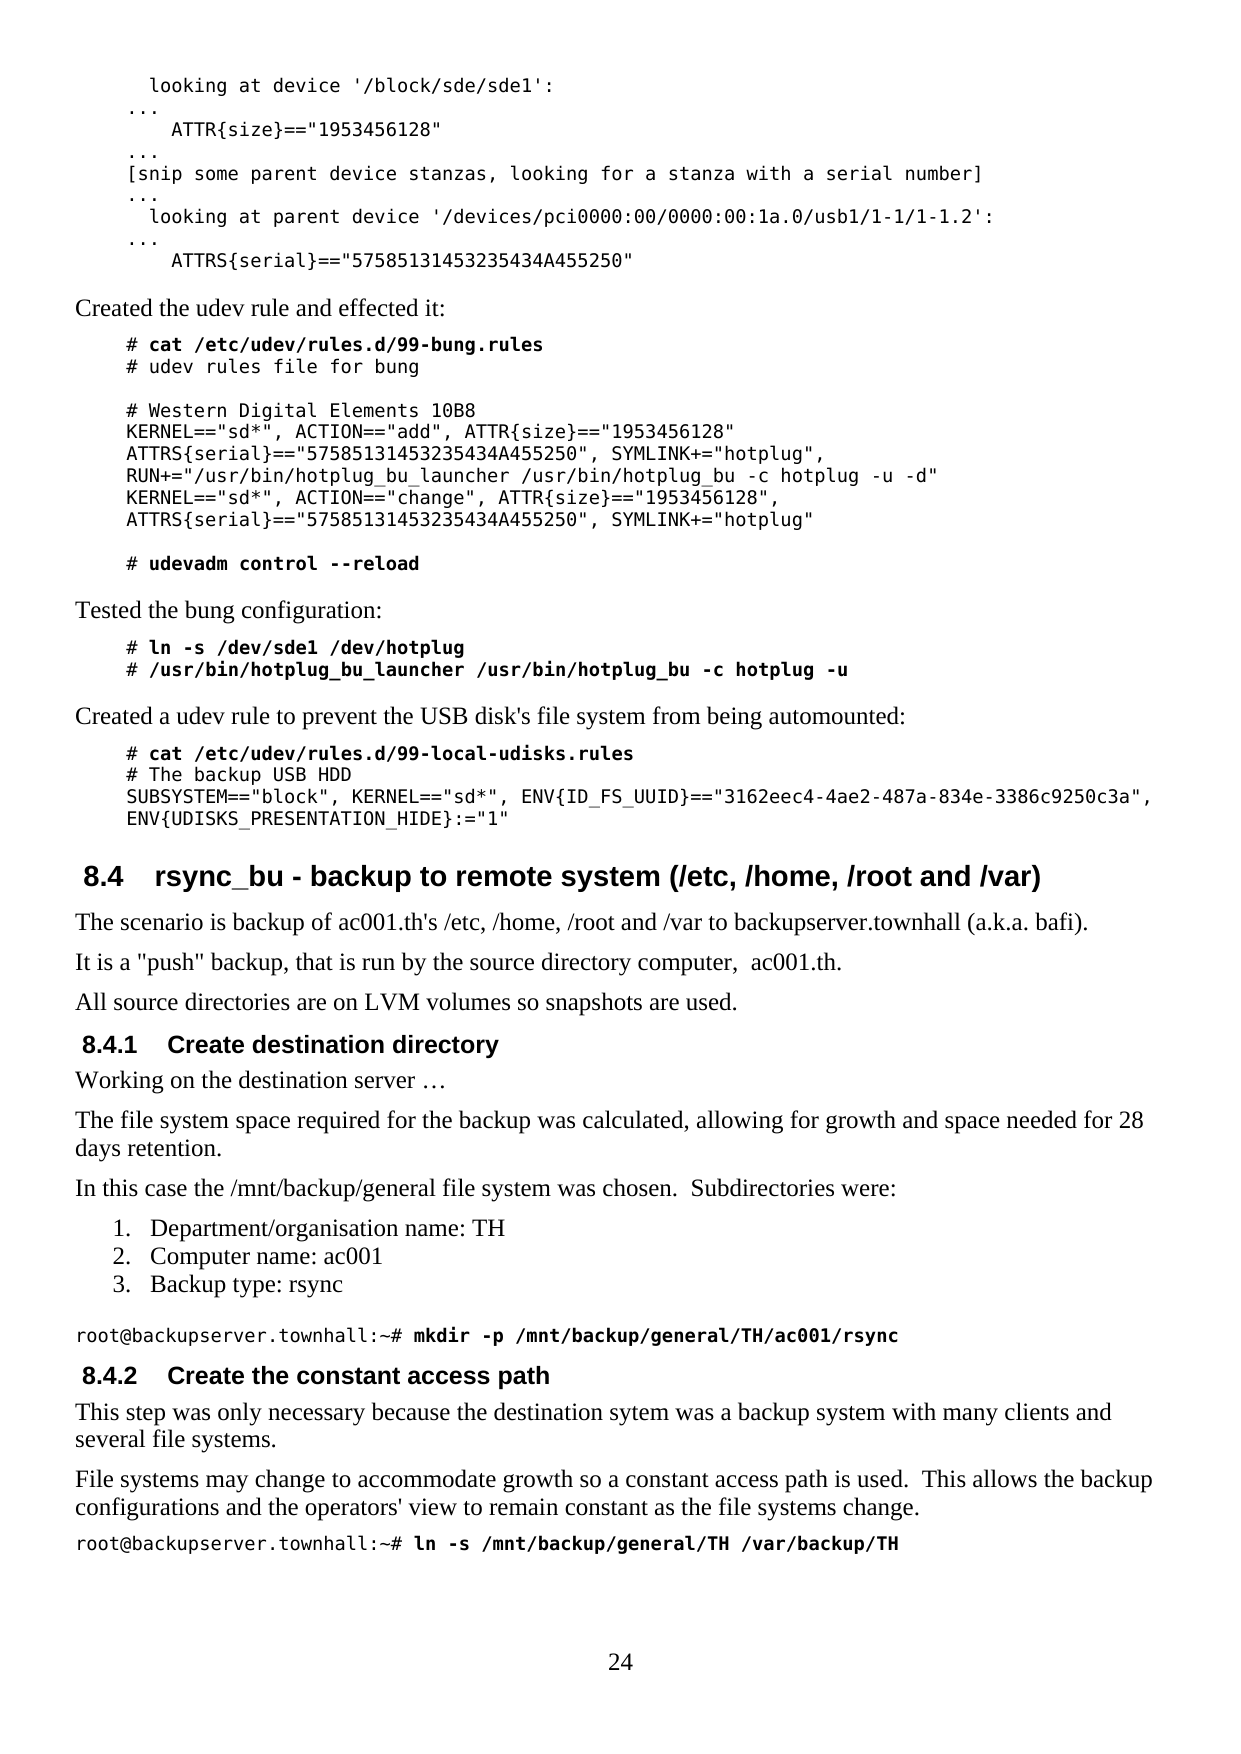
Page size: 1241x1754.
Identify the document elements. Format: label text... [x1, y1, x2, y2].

text It is a "push" backup, that is run by the source directory computer, ac001.th. [75, 948, 1166, 976]
text [snip some parent device stanzas, looking for a stanza with a serial number] [126, 162, 1166, 184]
text In this case the /mnt/backup/general file system was chosen. Subdirectories were: [75, 1174, 1166, 1202]
text Created the udev rule and effected it: [75, 294, 1166, 321]
text Working on the destination server … [75, 1066, 1166, 1094]
subtitle Create the constant access path [75, 1362, 1166, 1390]
text The file system space required for the backup was calculated, allowing for growth and space needed for 28 days retention. [75, 1106, 1166, 1162]
text KERNEL=="sd*", ACTION=="add", ATTR{size}=="1953456128" ATTRS{serial}=="57585131453235434A455250", SYMLINK+="hotplug", RUN+="/usr/bin/hotplug_bu_launcher /usr/bin/hotplug_bu -c hotplug -u -d" [126, 421, 1166, 487]
text ... [126, 97, 1166, 119]
text Tested the bung configuration: [75, 596, 1166, 624]
text SUBSYSTEM=="block", KERNEL=="sd*", ENV{ID_FS_UUID}=="3162eec4-4ae2-487a-834e-3386c9250c3a", ENV{UDISKS_PRESENTATION_HIDE}:="1" [126, 786, 1166, 830]
list Computer name: ac001 [112, 1242, 1166, 1270]
text # /usr/bin/hotplug_bu_launcher /usr/bin/hotplug_bu -c hotplug -u [126, 658, 1166, 680]
text # udev rules file for bung [126, 356, 1166, 378]
text # ln -s /dev/sde1 /dev/hotplug [126, 637, 1166, 658]
text # cat /etc/udev/rules.d/99-bung.rules [126, 334, 1166, 356]
text ... [126, 228, 1166, 250]
text root@backupserver.townhall:~# mkdir -p /mnt/backup/general/TH/ac001/rsync [75, 1325, 1166, 1347]
text File systems may change to accommodate growth so a constant access path is used. This allows the backup configurations and the operators' view to remain constant as the file systems change. [75, 1466, 1166, 1521]
text root@backupserver.townhall:~# ln -s /mnt/backup/general/TH /var/backup/TH [75, 1533, 1166, 1555]
text The scenario is backup of ac001.th's /etc, /home, /root and /var to backupserver.townhall (a.k.a. bafi). [75, 908, 1166, 935]
text ATTRS{serial}=="57585131453235434A455250" [126, 250, 1166, 272]
text looking at device '/block/sde/sde1': [126, 75, 1166, 97]
list Department/organisation name: TH [112, 1214, 1166, 1242]
list Backup type: rsync [112, 1270, 1166, 1325]
text # Western Digital Elements 10B8 [126, 399, 1166, 421]
text ... [126, 184, 1166, 206]
text looking at parent device '/devices/pci0000:00/0000:00:1a.0/usb1/1-1/1-1.2': [126, 206, 1166, 228]
subtitle rsync_bu - backup to remote system (/etc, /home, /root and /var) [75, 860, 1166, 893]
text ... [126, 141, 1166, 162]
text KERNEL=="sd*", ACTION=="change", ATTR{size}=="1953456128", ATTRS{serial}=="57585131453235434A455250", SYMLINK+="hotplug" [126, 487, 1166, 531]
text This step was only necessary because the destination sytem was a backup system with many clients and several file systems. [75, 1398, 1166, 1453]
subtitle Create destination directory [75, 1031, 1166, 1059]
text # udevadm control --reload [126, 553, 1166, 574]
text Created a udev rule to prevent the USB disk's file system from being automounted: [75, 702, 1166, 730]
text # cat /etc/udev/rules.d/99-local-udisks.rules [126, 742, 1166, 764]
text ATTR{size}=="1953456128" [126, 119, 1166, 141]
text All source directories are on LVM volumes so snapshots are used. [75, 988, 1166, 1016]
text # The backup USB HDD [126, 764, 1166, 786]
